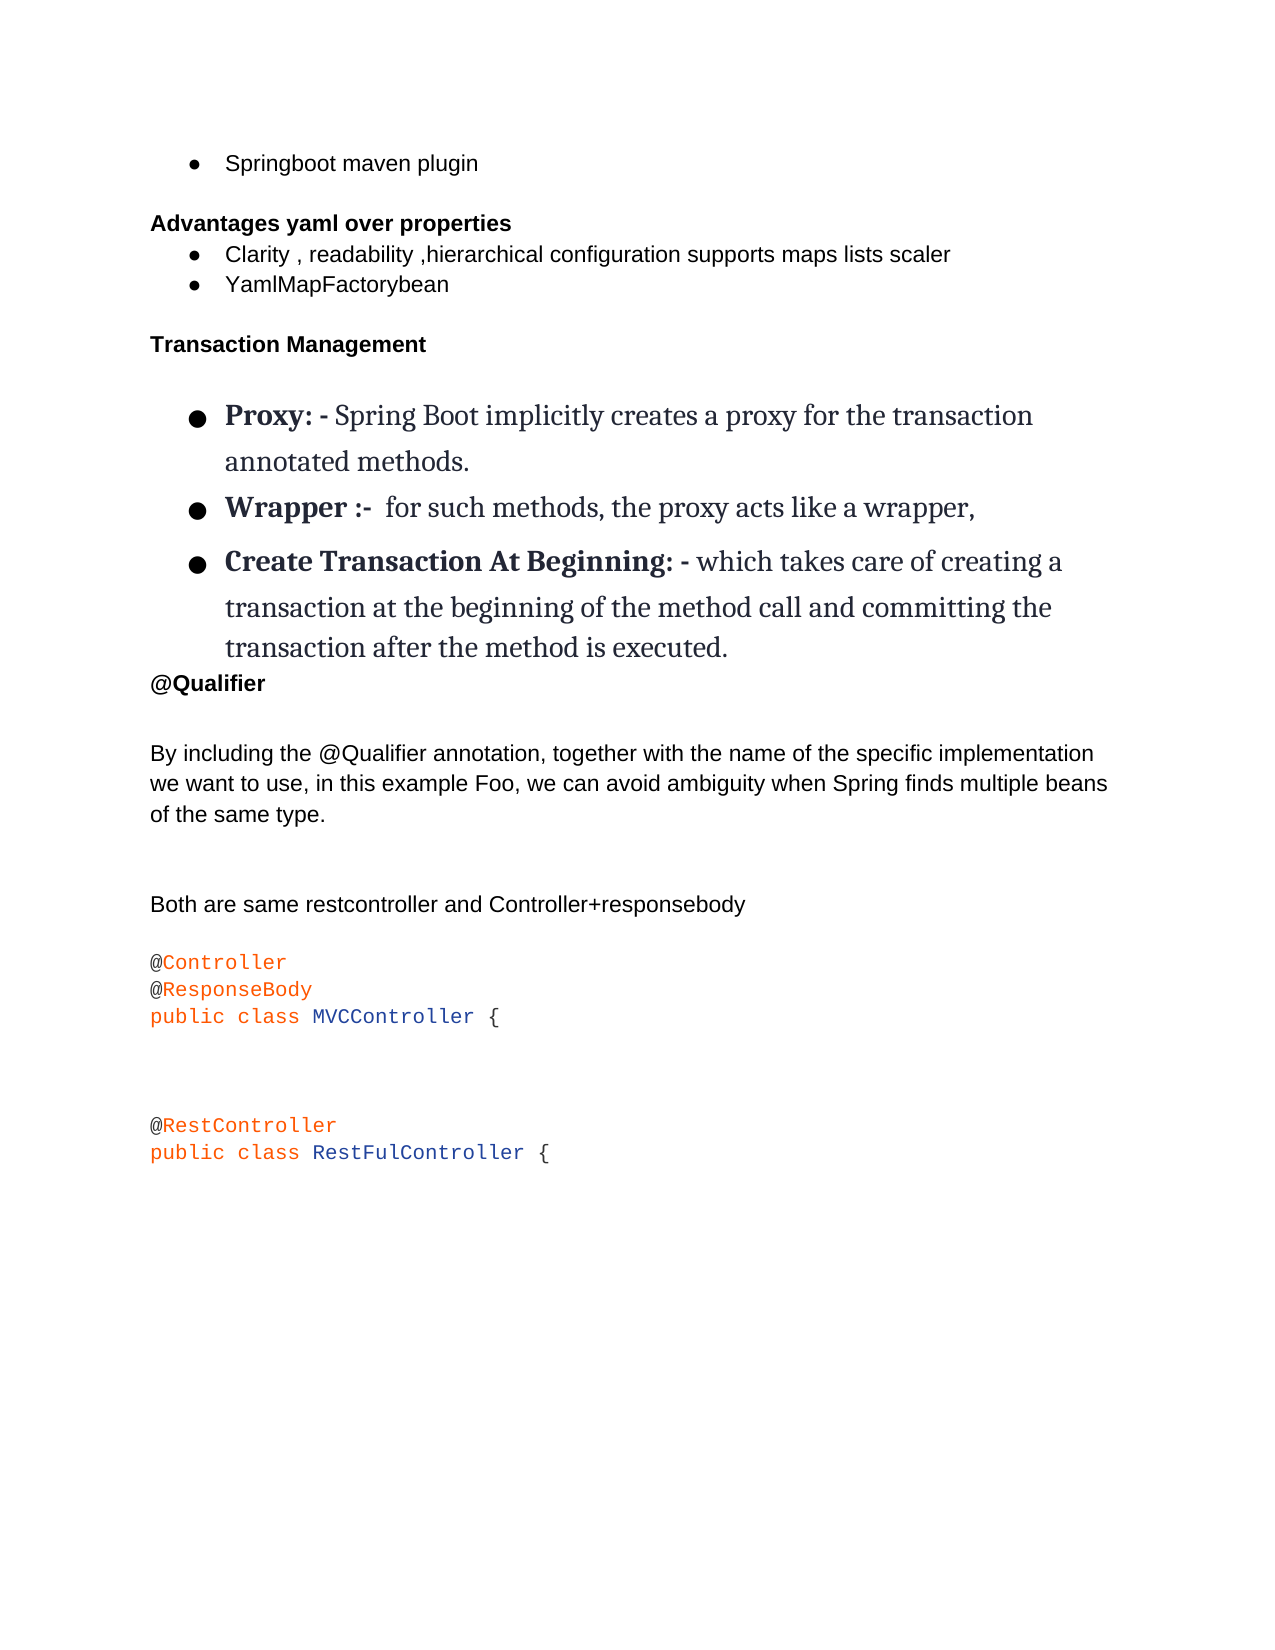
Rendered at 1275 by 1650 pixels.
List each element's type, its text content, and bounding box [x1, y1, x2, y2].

list Springboot maven plugin [187, 150, 1125, 176]
text public class MVCController { [150, 1006, 1125, 1030]
text By including the @Qualifier annotation, together with the name of the specific implementation we want to use, in this example Foo, we can avoid ambiguity when Spring finds multiple beans of the same type. [150, 740, 1125, 827]
text @RestController [150, 1115, 1125, 1138]
list Create Transaction At Beginning: - which takes care of creating a transaction at the beginning of the method call and committing the transaction after the method is executed. [187, 538, 1125, 665]
text public class RestFulController { [150, 1142, 1125, 1166]
list Wrapper :- for such methods, the proxy acts like a wrapper, [187, 484, 1125, 531]
text Both are same restcontroller and Controller+responsebody [150, 891, 1125, 918]
text @Qualifier [150, 670, 1125, 696]
text Transaction Management [150, 331, 1125, 358]
text @ResponseBody [150, 979, 1125, 1002]
list Proxy: - Spring Boot implicitly creates a proxy for the transaction annotated methods. [187, 392, 1125, 479]
text Advantages yaml over properties [150, 210, 1125, 237]
list Clarity , readability ,hierarchical configuration supports maps lists scaler [187, 241, 1125, 267]
text @Controller [150, 952, 1125, 975]
list YamlMapFactorybean [187, 271, 1125, 297]
